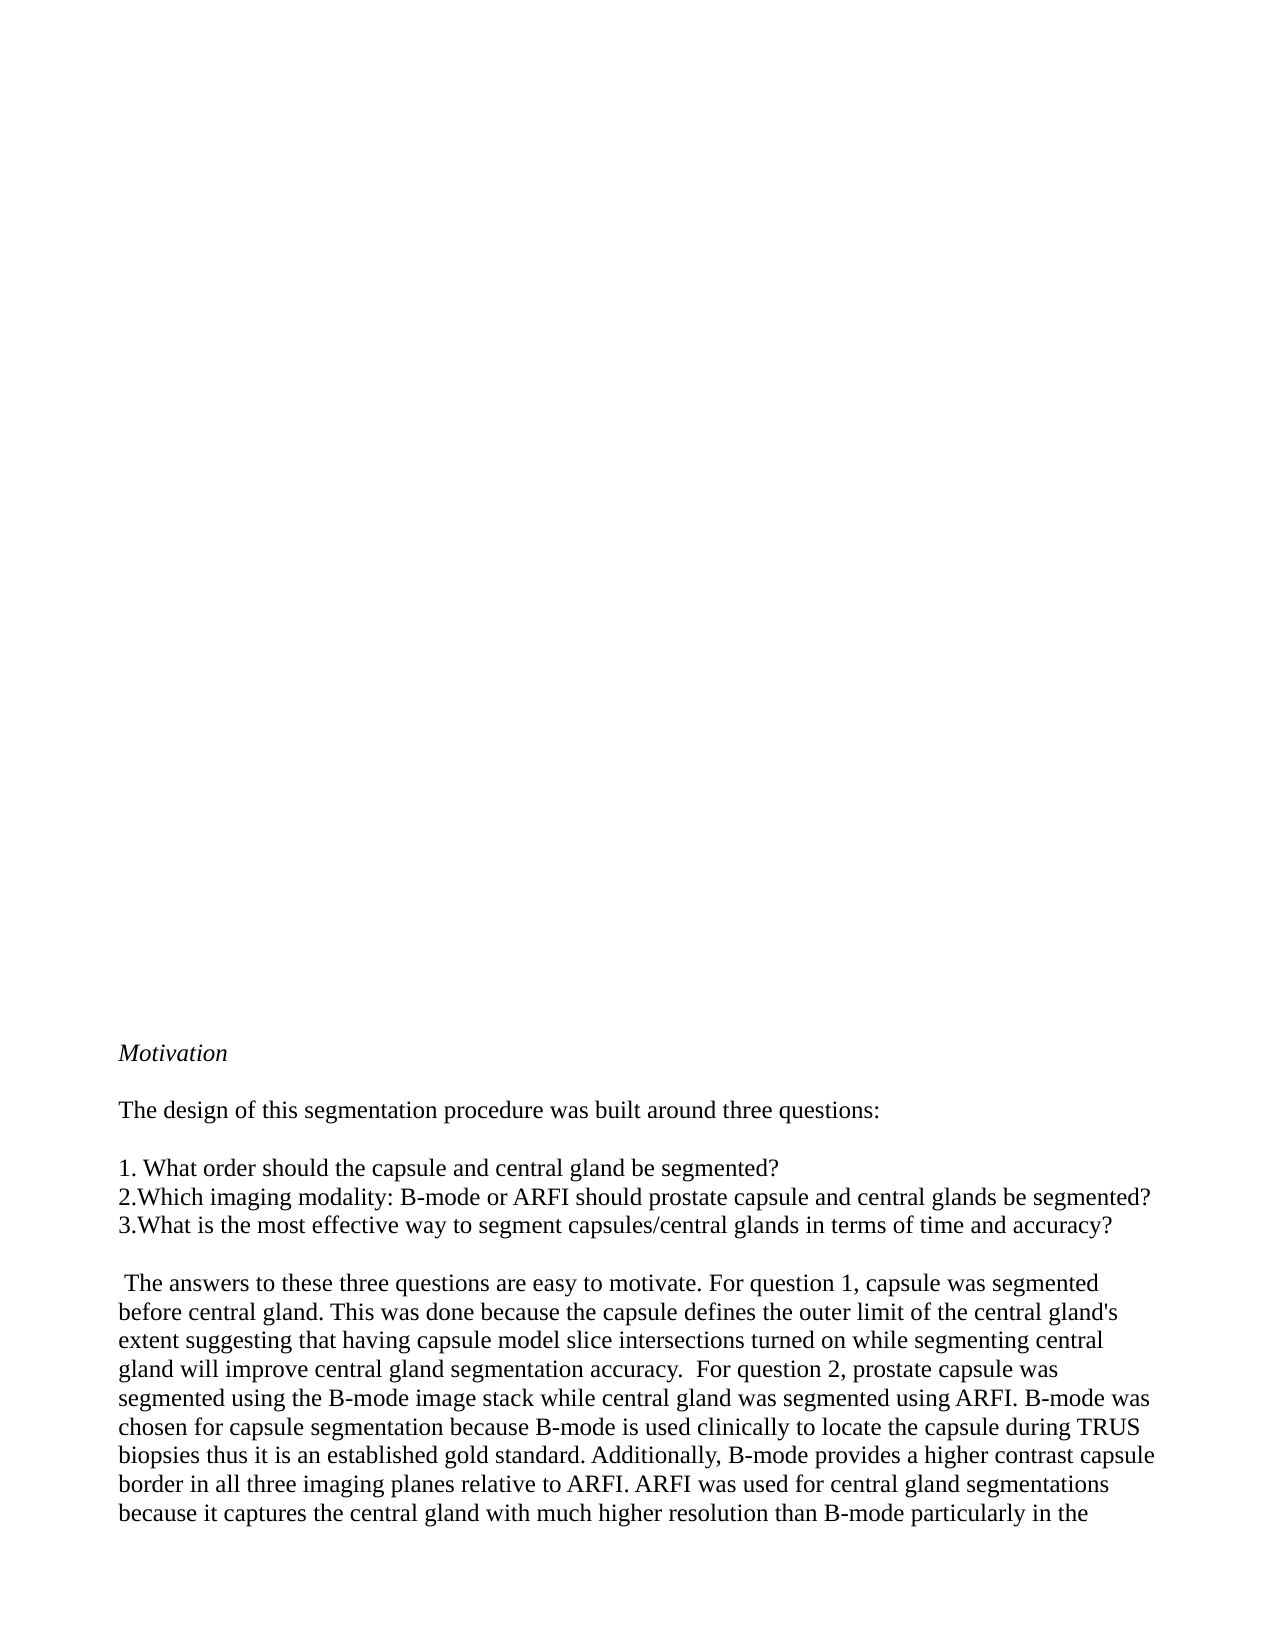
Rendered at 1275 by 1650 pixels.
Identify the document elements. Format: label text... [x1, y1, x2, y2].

text The design of this segmentation procedure was built around three questions: 1. What order should the capsule and central gland be segmented? 2.Which imaging modality: B-mode or ARFI should prostate capsule and central glands be segmented? 3.What is the most effective way to segment capsules/central glands in terms of time and accuracy? [118, 1096, 1157, 1239]
text Motivation [118, 1038, 1157, 1067]
text The answers to these three questions are easy to motivate. For question 1, capsule was segmented before central gland. This was done because the capsule defines the outer limit of the central gland's extent suggesting that having capsule model slice intersections turned on while segmenting central gland will improve central gland segmentation accuracy. For question 2, prostate capsule was segmented using the B-mode image stack while central gland was segmented using ARFI. B-mode was chosen for capsule segmentation because B-mode is used clinically to locate the capsule during TRUS biopsies thus it is an established gold standard. Additionally, B-mode provides a higher contrast capsule border in all three imaging planes relative to ARFI. ARFI was used for central gland segmentations because it captures the central gland with much higher resolution than B-mode particularly in the [118, 1268, 1157, 1527]
